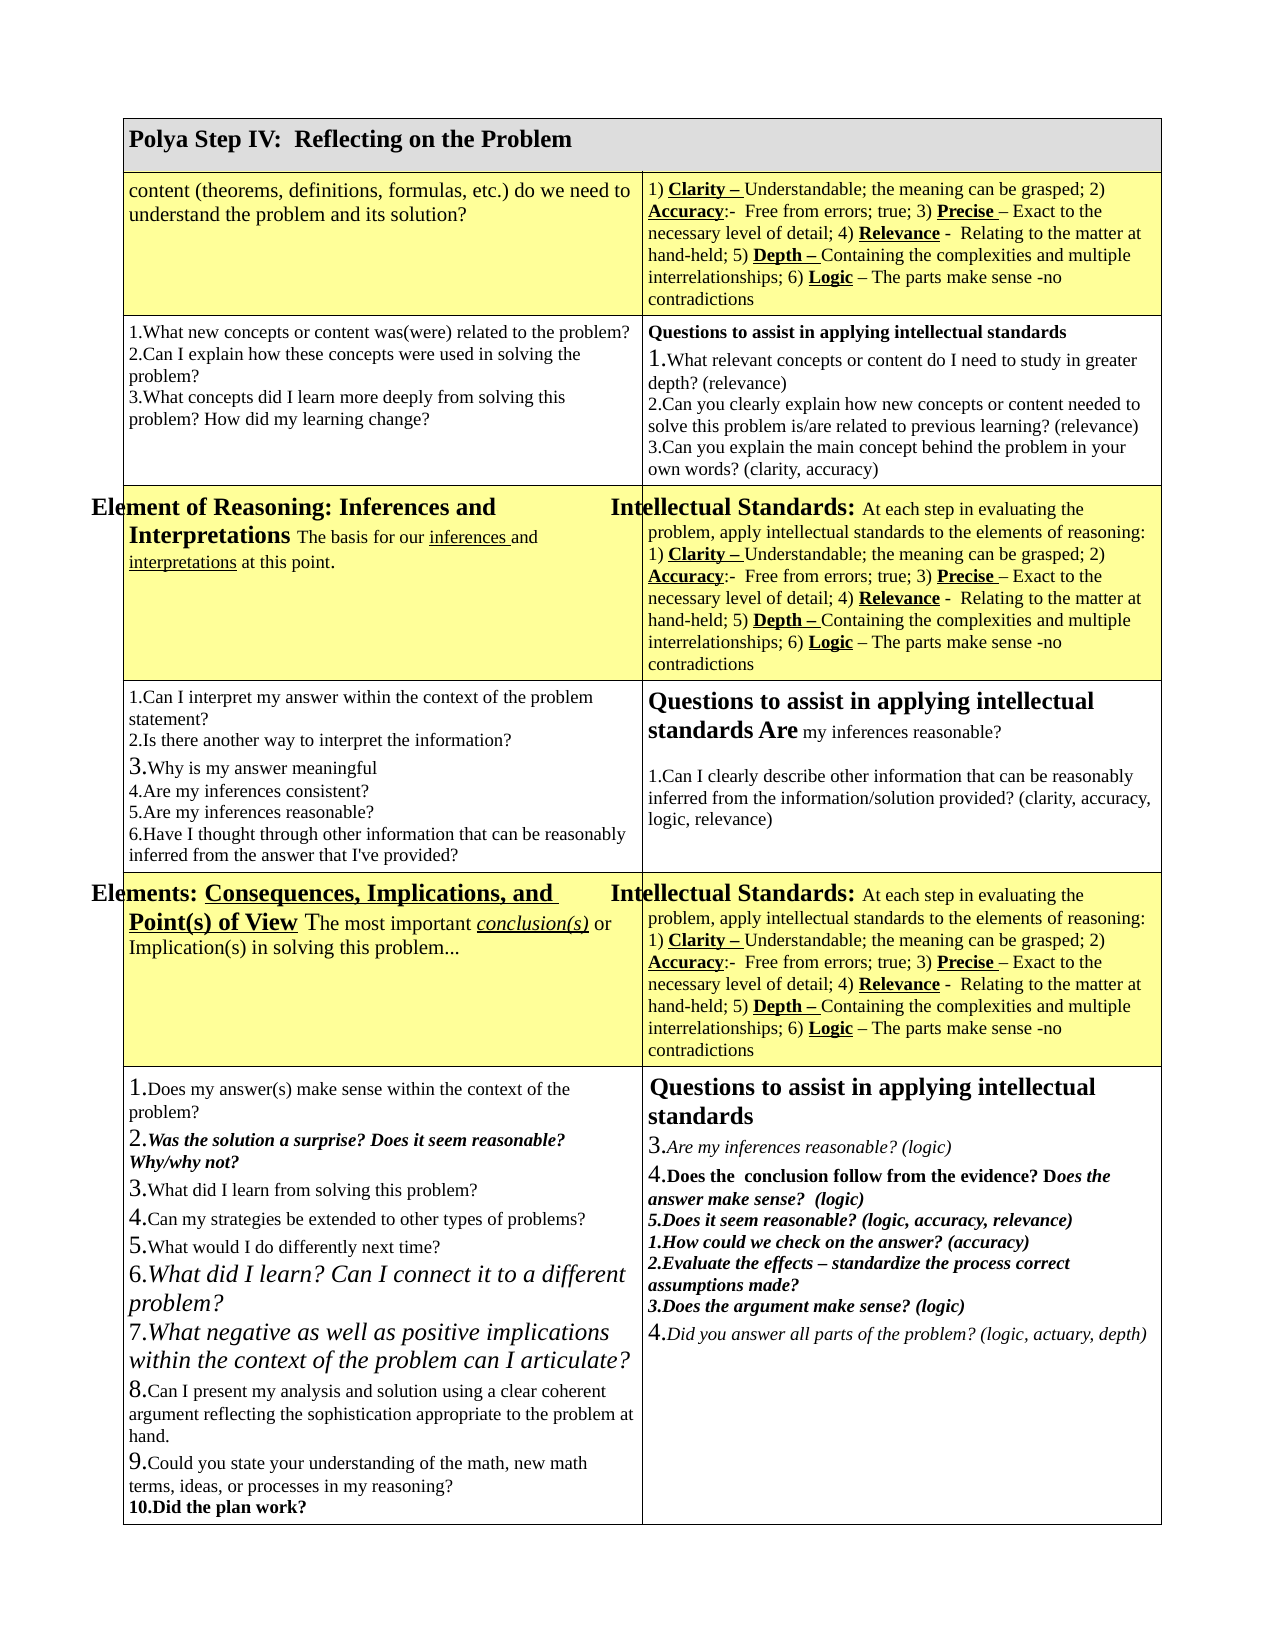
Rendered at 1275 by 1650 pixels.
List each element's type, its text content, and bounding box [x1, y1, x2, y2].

table_cell Intellectual Standards: At each step in evaluating the problem, apply intellectual standards to the elements of reasoning: 1) Clarity – Understandable; the meaning can be grasped; 2) Accuracy:- Free from errors; true; 3) Precise – Exact to the necessary level of detail; 4) Relevance - Relating to the matter at hand-held; 5) Depth – Containing the complexities and multiple interrelationships; 6) Logic – The parts make sense -no contradictions [643, 873, 1161, 1066]
table_cell Does my answer(s) make sense within the context of the problem? Was the solution a surprise? Does it seem reasonable? Why/why not? What did I learn from solving this problem? Can my strategies be extended to other types of problems? What would I do differently next time? What did I learn? Can I connect it to a different problem? What negative as well as positive implications within the context of the problem can I articulate? Can I present my analysis and solution using a clear coherent argument reflecting the sophistication appropriate to the problem at hand. Could you state your understanding of the math, new math terms, ideas, or processes in my reasoning? Did the plan work? Discuss the process to understand important contributors Can I remember what I did? (write out strategies and check against actual documentation of work). What new connections between content did you learn from solving the problem? Can I and different strategies that I would consider using for a similar problem? Can I make up a similar problem and solve the problem with the same or similar problem solving strategies Can I explain special features used (erg. pictures – show how features may influence approach)? Can I verify conclusion in different ways – different pathway? Can I make well-reasoned conclusions and solutions – testing them against relevant criteria and standards What were the benefits in solving the problem (technical, social, environments, ethical)? Can you interpret your work in a practical or meaningful way? [124, 1067, 642, 1524]
table_cell Questions to assist in applying intellectual standards Are my inferences reasonable? Can I clearly describe other information that can be reasonably inferred from the information/solution provided? (clarity, accuracy, logic, relevance) [643, 681, 1161, 872]
table_cell Intellectual Standards: At each step in evaluating the problem, apply intellectual standards to the elements of reasoning: 1) Clarity – Understandable; the meaning can be grasped; 2) Accuracy:- Free from errors; true; 3) Precise – Exact to the necessary level of detail; 4) Relevance - Relating to the matter at hand-held; 5) Depth – Containing the complexities and multiple interrelationships; 6) Logic – The parts make sense -no contradictions [643, 173, 1161, 315]
table_cell Questions to assist in applying intellectual standards Are my inferences reasonable? (logic) Does the conclusion follow from the evidence? Does the answer make sense? (logic) Does it seem reasonable? (logic, accuracy, relevance) How could we check on the answer? (accuracy) Evaluate the effects – standardize the process correct assumptions made? Does the argument make sense? (logic) Did you answer all parts of the problem? (logic, actuary, depth) [643, 1067, 1161, 1524]
table_cell Element of Reasoning: Inferences and Interpretations The basis for our inferences and interpretations at this point. [124, 486, 642, 680]
table_cell What new concepts or content was(were) related to the problem? Can I explain how these concepts were used in solving the problem? What concepts did I learn more deeply from solving this problem? How did my learning change? [124, 316, 642, 485]
table_cell Elements: Concepts: What new concepts not identified earlier were needed to solve this problem(What concepts or content (theorems, definitions, formulas, etc.) do we need to understand the problem and its solution? [124, 173, 642, 315]
table_cell Intellectual Standards: At each step in evaluating the problem, apply intellectual standards to the elements of reasoning: 1) Clarity – Understandable; the meaning can be grasped; 2) Accuracy:- Free from errors; true; 3) Precise – Exact to the necessary level of detail; 4) Relevance - Relating to the matter at hand-held; 5) Depth – Containing the complexities and multiple interrelationships; 6) Logic – The parts make sense -no contradictions [643, 486, 1161, 680]
table_cell Questions to assist in applying intellectual standards What relevant concepts or content do I need to study in greater depth? (relevance) Can you clearly explain how new concepts or content needed to solve this problem is/are related to previous learning? (relevance) Can you explain the main concept behind the problem in your own words? (clarity, accuracy) [643, 316, 1161, 485]
table_cell Elements: Consequences, Implications, and Point(s) of View The most important conclusion(s) or Implication(s) in solving this problem... [124, 873, 642, 1066]
table_cell Can I interpret my answer within the context of the problem statement? Is there another way to interpret the information? Why is my answer meaningful Are my inferences consistent? Are my inferences reasonable? Have I thought through other information that can be reasonably inferred from the answer that I've provided? [124, 681, 642, 872]
table_header Polya Step IV: Reflecting on the Problem [124, 119, 1161, 171]
